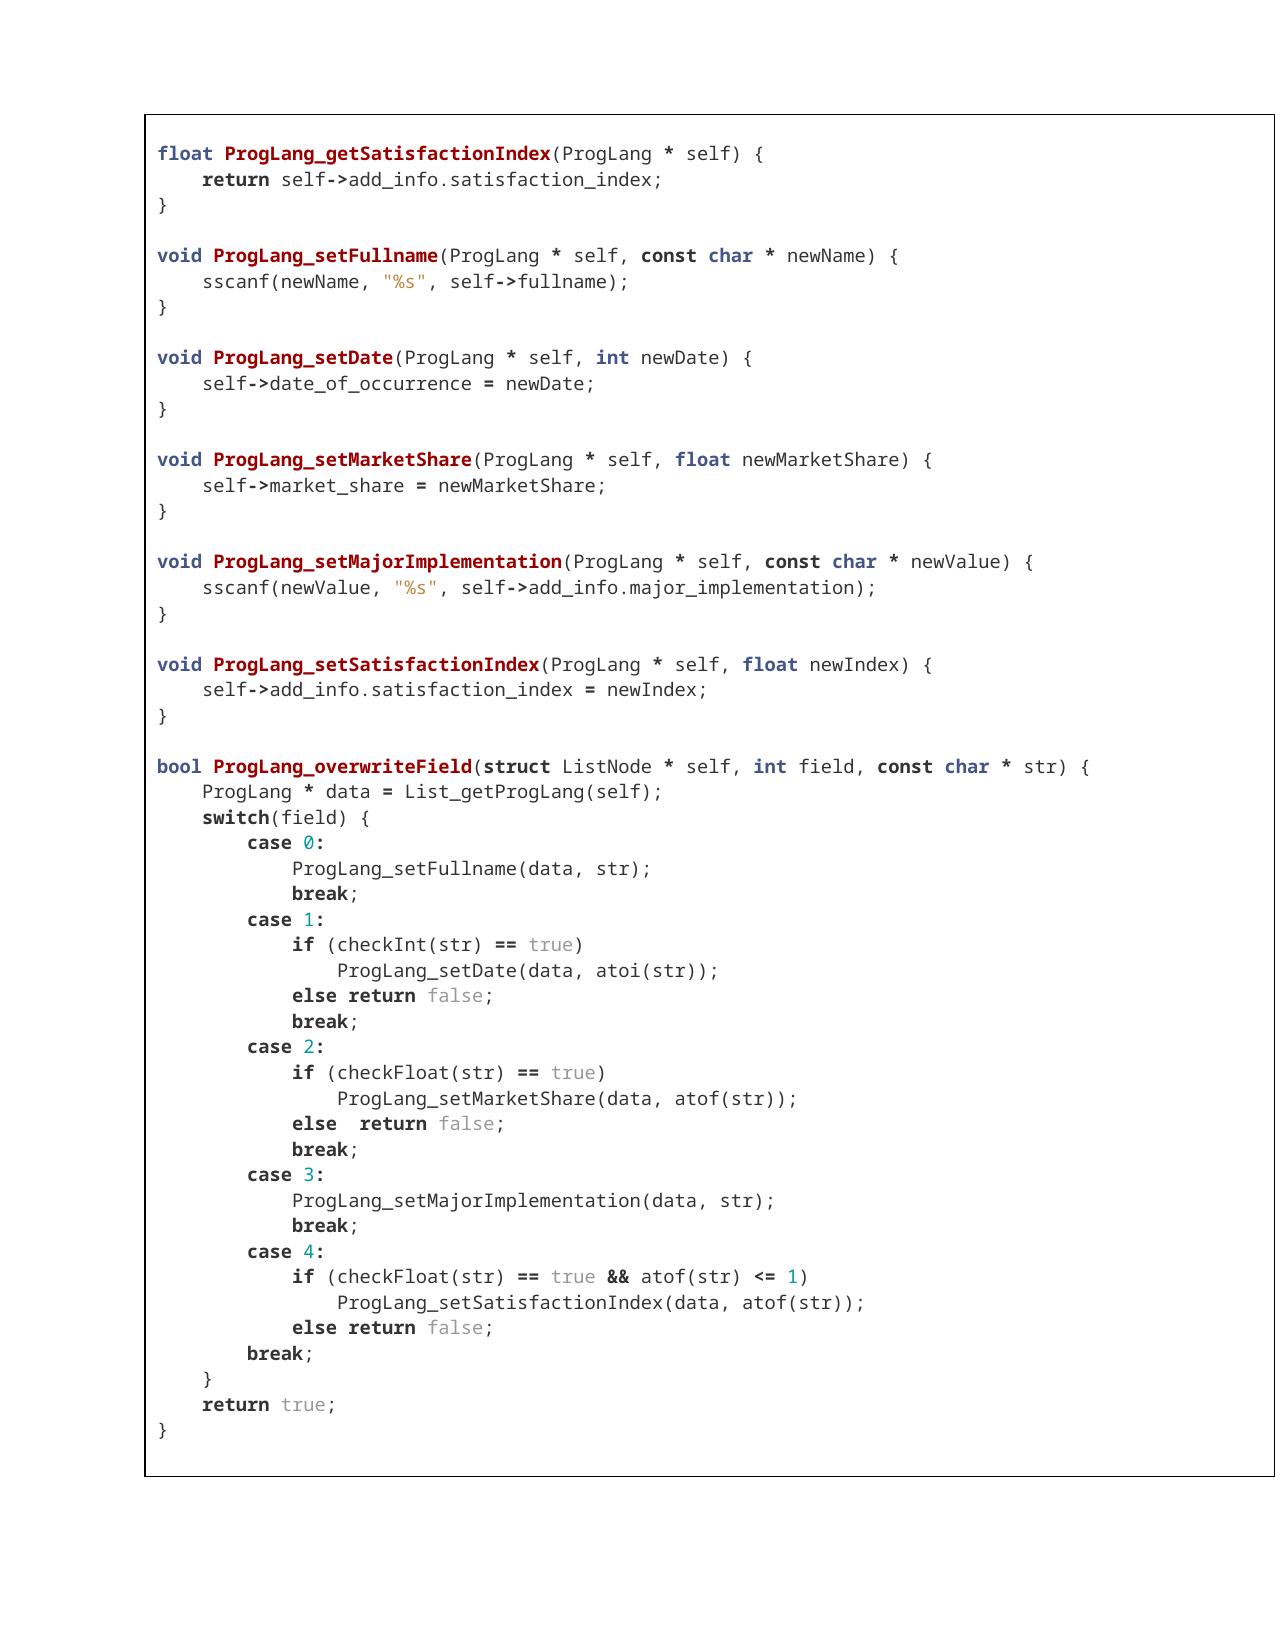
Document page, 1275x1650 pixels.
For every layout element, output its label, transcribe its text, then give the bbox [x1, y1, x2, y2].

table_cell float ProgLang_getSatisfactionIndex(ProgLang * self) { return self->add_info.satisfaction_index; } void ProgLang_setFullname(ProgLang * self, const char * newName) { sscanf(newName, "%s", self->fullname); } void ProgLang_setDate(ProgLang * self, int newDate) { self->date_of_occurrence = newDate; } void ProgLang_setMarketShare(ProgLang * self, float newMarketShare) { self->market_share = newMarketShare; } void ProgLang_setMajorImplementation(ProgLang * self, const char * newValue) { sscanf(newValue, "%s", self->add_info.major_implementation); } void ProgLang_setSatisfactionIndex(ProgLang * self, float newIndex) { self->add_info.satisfaction_index = newIndex; } bool ProgLang_overwriteField(struct ListNode * self, int field, const char * str) { ProgLang * data = List_getProgLang(self); switch(field) { case 0: ProgLang_setFullname(data, str); break; case 1: if (checkInt(str) == true) ProgLang_setDate(data, atoi(str)); else return false; break; case 2: if (checkFloat(str) == true) ProgLang_setMarketShare(data, atof(str)); else return false; break; case 3: ProgLang_setMajorImplementation(data, str); break; case 4: if (checkFloat(str) == true && atof(str) <= 1) ProgLang_setSatisfactionIndex(data, atof(str)); else return false; break; } return true; } [146, 115, 1274, 1476]
